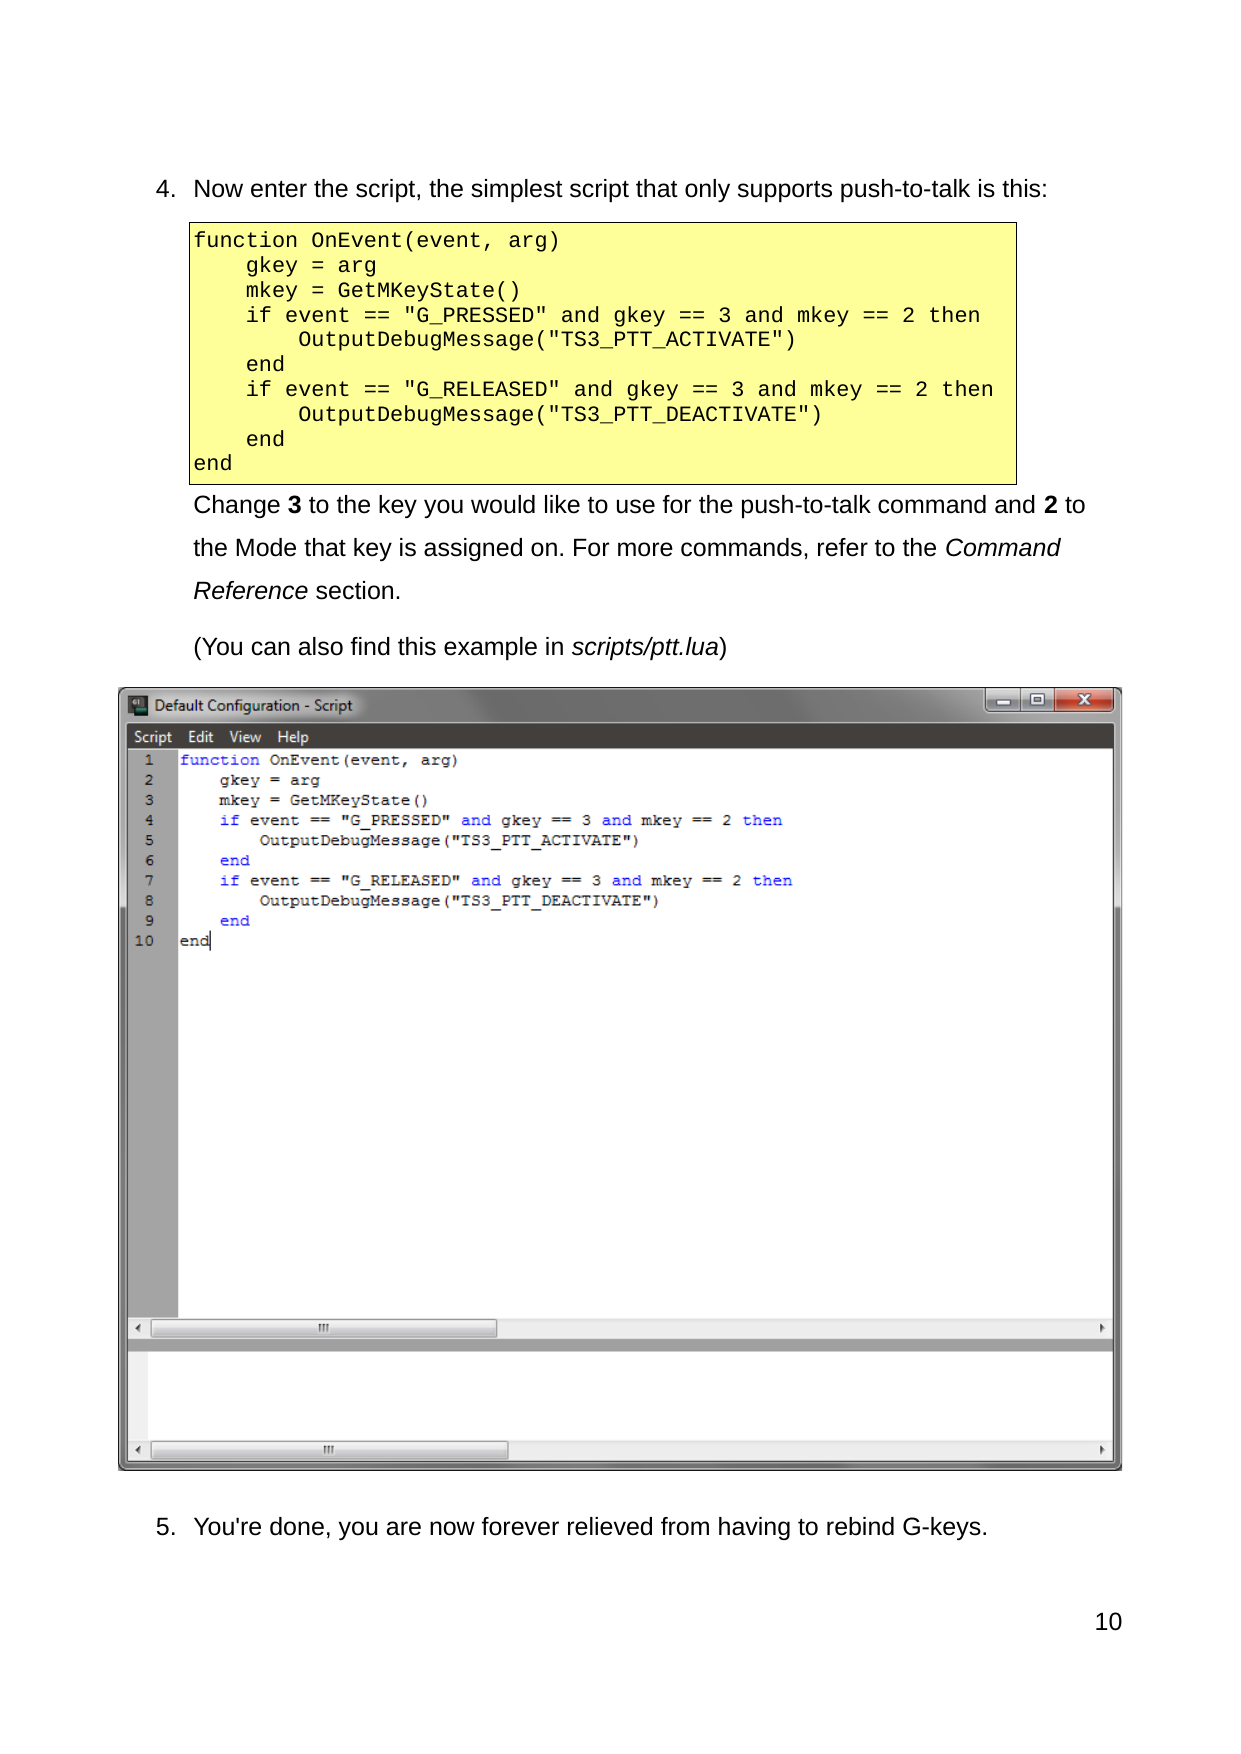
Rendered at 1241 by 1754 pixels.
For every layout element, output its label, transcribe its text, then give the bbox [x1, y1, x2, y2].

list (You can also find this example in scripts/ptt.lua) [156, 632, 1122, 660]
picture [118, 687, 1123, 1471]
list mkey = GetMKeyState() if event == "G_PRESSED" and gkey == 3 and mkey == 2 then OutputDebugMessage("TS3_PTT_ACTIVATE") end if event == "G_RELEASED" and gkey == 3 and mkey == 2 then OutputDebugMessage("TS3_PTT_DEACTIVATE") end end [1017, 279, 1122, 477]
list gkey = arg [156, 254, 189, 279]
list function OnEvent(event, arg) [1017, 229, 1122, 254]
list You're done, you are now forever relieved from having to rebind G-keys. [156, 1511, 1122, 1540]
list function OnEvent(event, arg) [156, 229, 189, 254]
list Change 3 to the key you would like to use for the push-to-talk command and 2 to the Mode that key is assigned on. For more commands, refer to the Command Reference section. [156, 490, 1122, 605]
list Now enter the script, the simplest script that only supports push-to-talk is this: [156, 174, 1122, 202]
list mkey = GetMKeyState() if event == "G_PRESSED" and gkey == 3 and mkey == 2 then OutputDebugMessage("TS3_PTT_ACTIVATE") end if event == "G_RELEASED" and gkey == 3 and mkey == 2 then OutputDebugMessage("TS3_PTT_DEACTIVATE") end end [156, 279, 189, 477]
list gkey = arg [1017, 254, 1122, 279]
